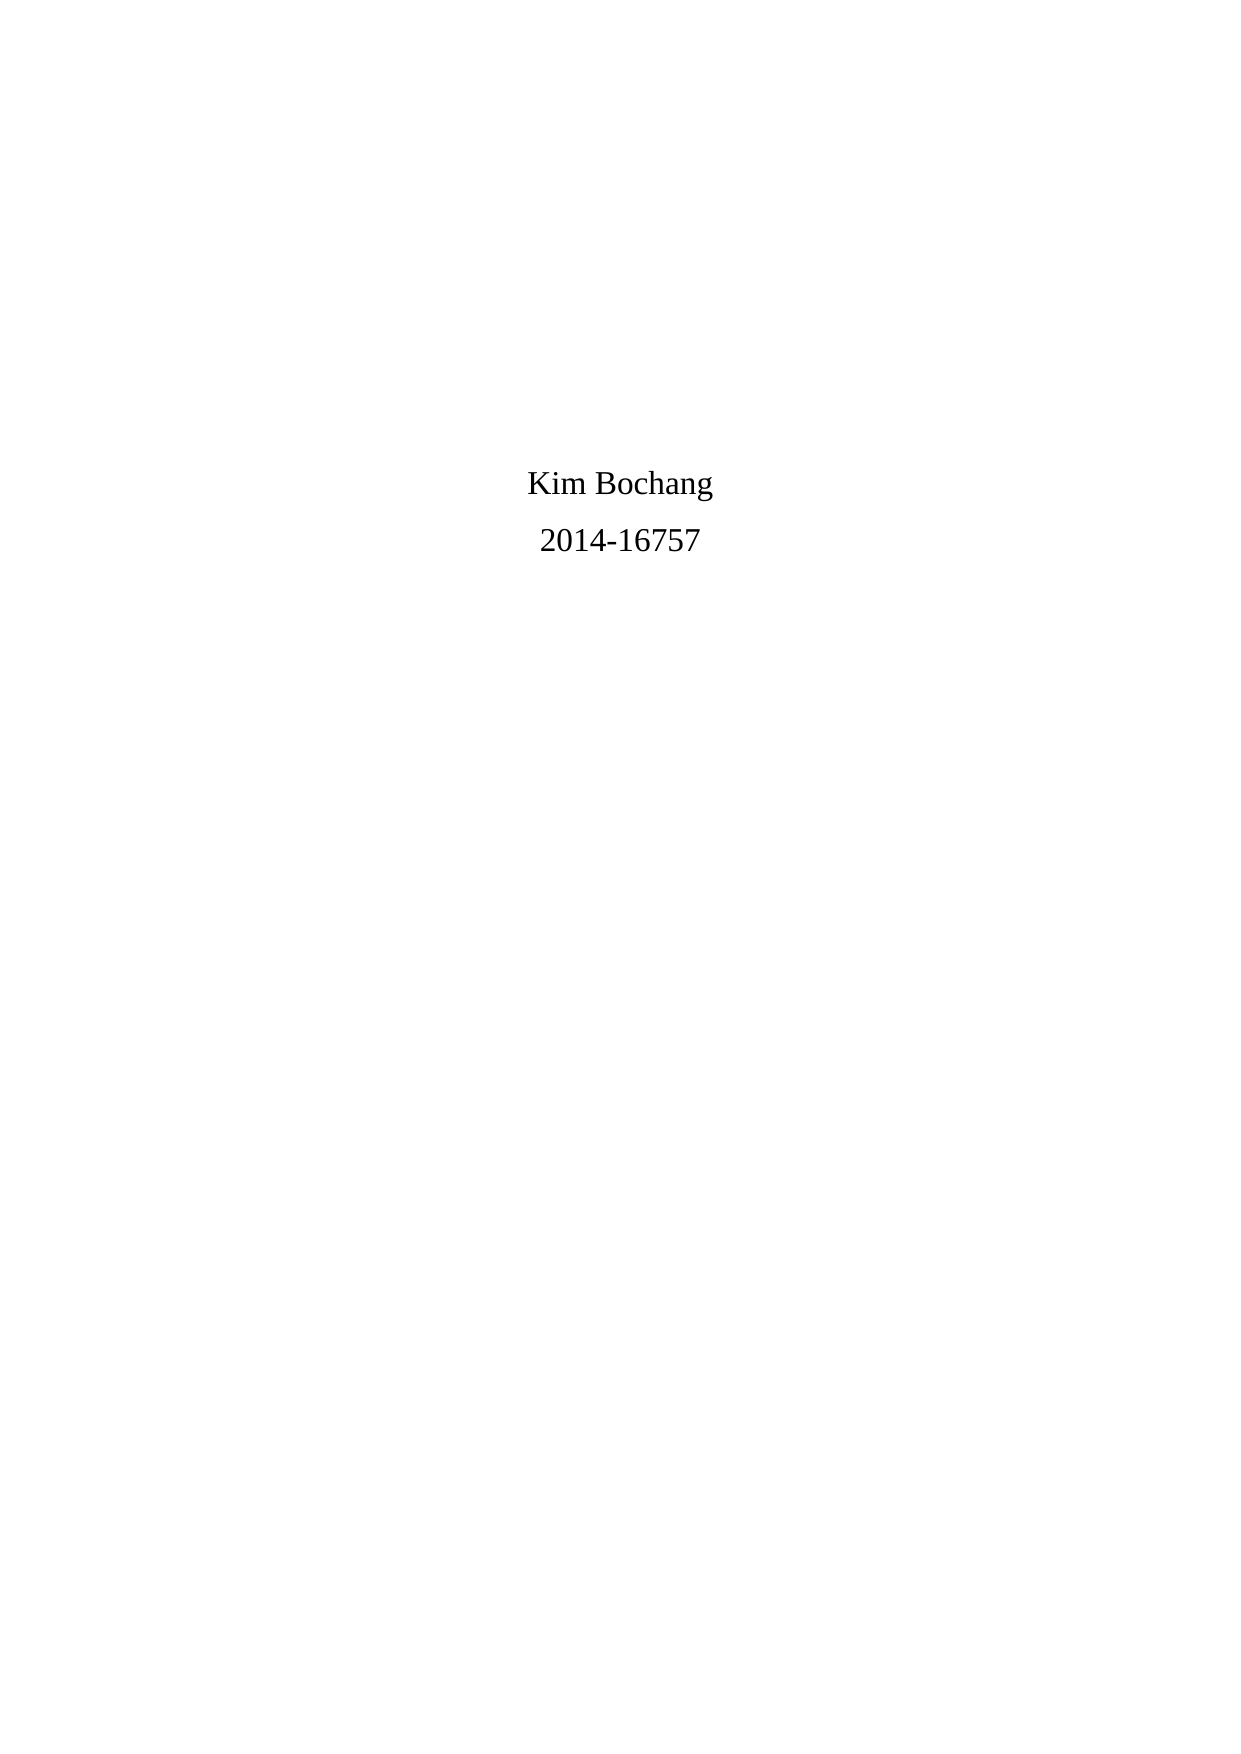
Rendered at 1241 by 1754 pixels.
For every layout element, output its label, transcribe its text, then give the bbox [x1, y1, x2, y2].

text 2014-16757 [118, 521, 1122, 559]
text Kim Bochang [118, 463, 1122, 501]
